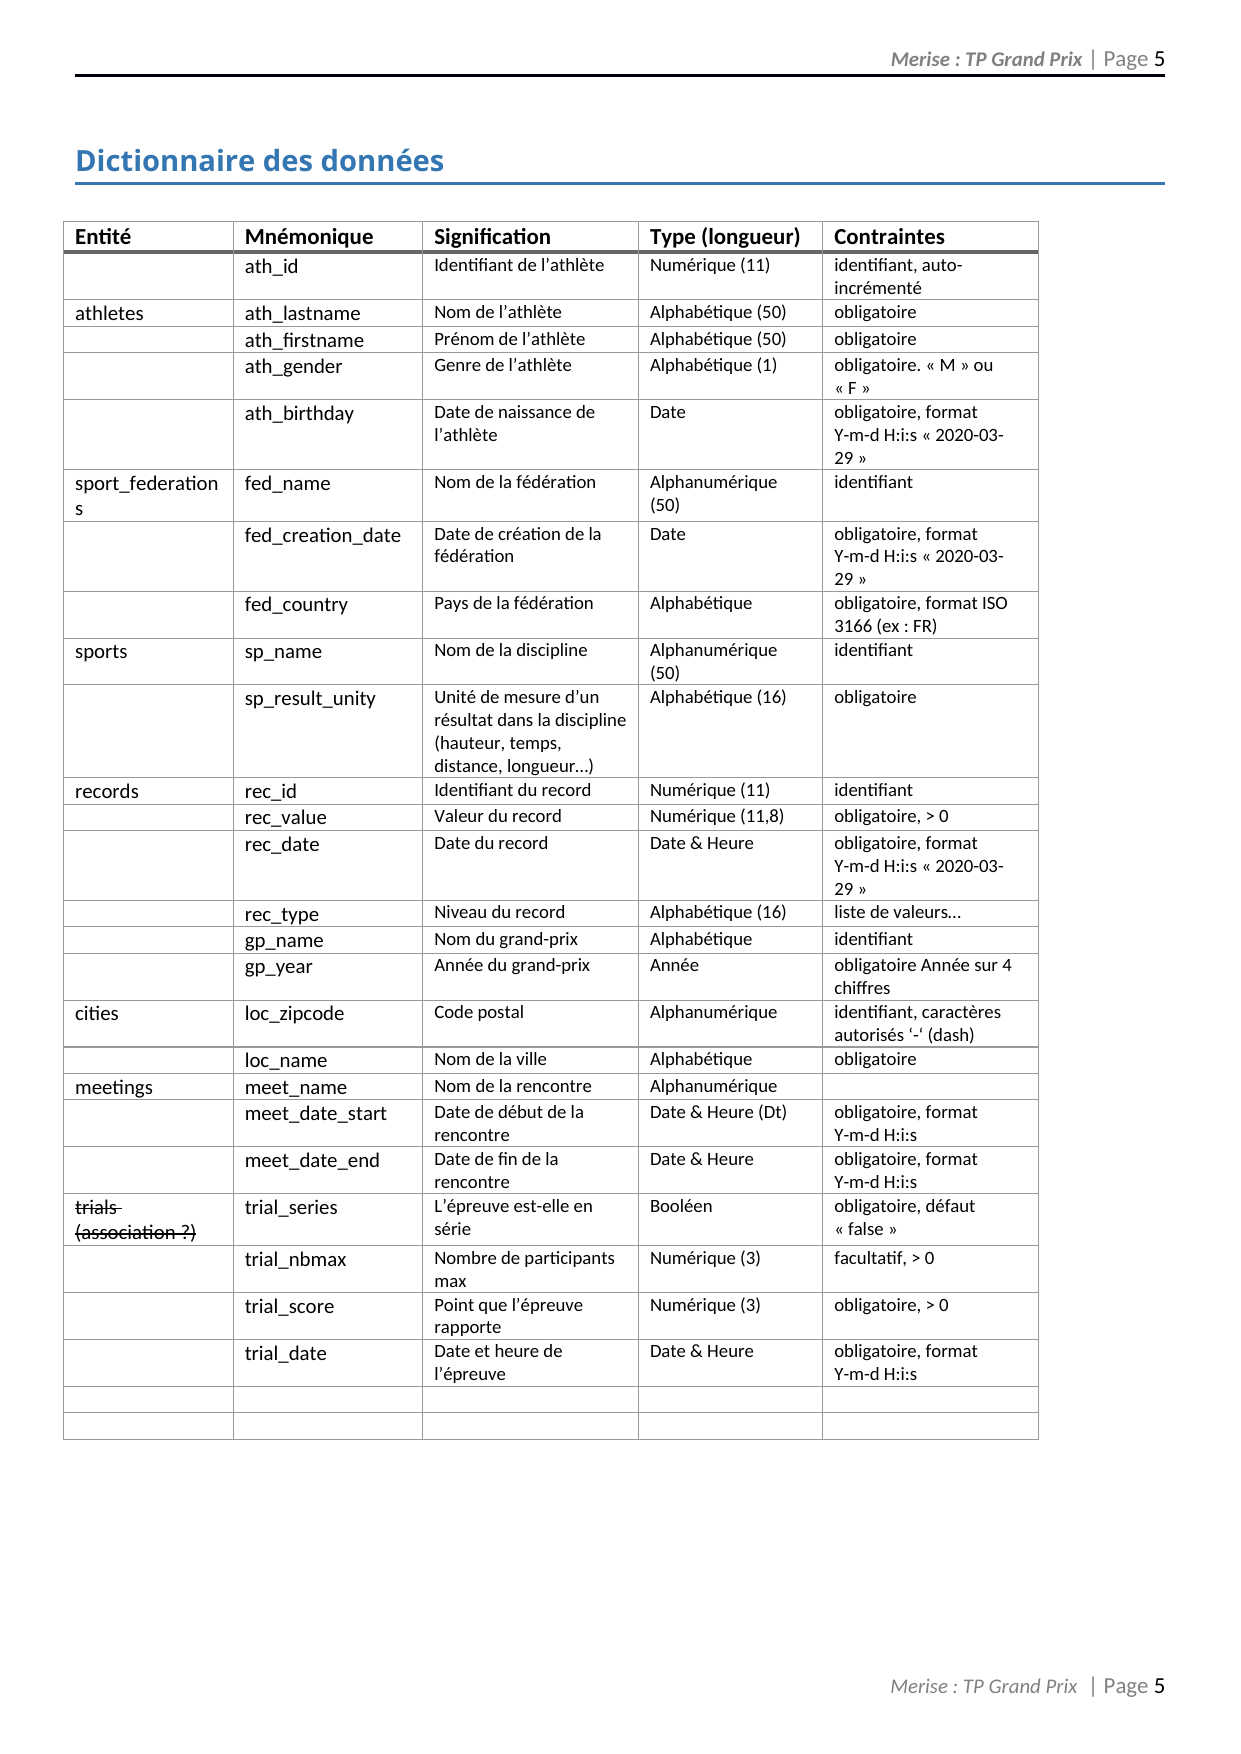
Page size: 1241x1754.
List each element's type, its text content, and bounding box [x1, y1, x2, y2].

table_cell trial_score [234, 1293, 422, 1339]
table_cell Alphabétique [639, 927, 822, 953]
table_cell Numérique (11) [639, 254, 822, 299]
table_cell [639, 1387, 822, 1412]
table_cell Nom de la discipline [423, 639, 638, 684]
table_cell Code postal [423, 1001, 638, 1046]
table_cell [64, 254, 233, 299]
table_cell [639, 1413, 822, 1438]
table_cell Alphanumérique [639, 1001, 822, 1046]
table_cell L’épreuve est-elle en série [423, 1194, 638, 1245]
table_cell Nom du grand-prix [423, 927, 638, 953]
table_cell Nom de l’athlète [423, 300, 638, 326]
table_cell Alphabétique (50) [639, 327, 822, 352]
table_cell meet_name [234, 1074, 422, 1099]
table_cell Date de naissance de l’athlète [423, 400, 638, 469]
table_cell ath_firstname [234, 327, 422, 352]
table_cell [64, 1387, 233, 1412]
table_cell Prénom de l’athlète [423, 327, 638, 352]
table_cell Date & Heure [639, 1340, 822, 1386]
table_cell obligatoire [823, 1048, 1038, 1073]
table_cell Alphanumérique (50) [639, 470, 822, 521]
table_cell obligatoire [823, 327, 1038, 352]
table_cell rec_id [234, 778, 422, 803]
table_cell [64, 927, 233, 953]
table_cell [64, 353, 233, 399]
table_cell liste de valeurs… [823, 901, 1038, 926]
table_cell gp_year [234, 954, 422, 999]
table_cell trial_date [234, 1340, 422, 1386]
table_cell ath_id [234, 254, 422, 299]
table_cell Date & Heure [639, 1147, 822, 1193]
table_cell sp_result_unity [234, 685, 422, 777]
table_cell ath_lastname [234, 300, 422, 326]
table_cell Date du record [423, 831, 638, 900]
table_cell Numérique (11,8) [639, 805, 822, 830]
table_cell ath_gender [234, 353, 422, 399]
table_cell obligatoire, format Y-m-d H:i:s « 2020-03-29 » [823, 522, 1038, 591]
table_cell rec_type [234, 901, 422, 926]
table_cell identifiant [823, 927, 1038, 953]
table_cell identifiant [823, 470, 1038, 521]
table_cell identifiant, auto-incrémenté [823, 254, 1038, 299]
table_cell Alphabétique [639, 592, 822, 637]
table_cell Unité de mesure d’un résultat dans la discipline (hauteur, temps, distance, longueur…) [423, 685, 638, 777]
table_cell ath_birthday [234, 400, 422, 469]
table_cell [64, 1340, 233, 1386]
table_header Mnémonique [234, 222, 422, 250]
table_cell obligatoire, format Y-m-d H:i:s [823, 1100, 1038, 1146]
table_header Type (longueur) [639, 222, 822, 250]
table_cell identifiant, caractères autorisés ‘-‘ (dash) [823, 1001, 1038, 1046]
table_cell obligatoire, format Y-m-d H:i:s [823, 1340, 1038, 1386]
table_cell Booléen [639, 1194, 822, 1245]
table_cell records [64, 778, 233, 803]
table_cell Numérique (3) [639, 1246, 822, 1292]
table_cell obligatoire, > 0 [823, 1293, 1038, 1339]
table_cell [64, 592, 233, 637]
table_cell Point que l’épreuve rapporte [423, 1293, 638, 1339]
table_cell [823, 1413, 1038, 1438]
table_cell obligatoire [823, 685, 1038, 777]
table_cell obligatoire, défaut « false » [823, 1194, 1038, 1245]
table_cell Identifiant du record [423, 778, 638, 803]
table_cell [64, 400, 233, 469]
table_cell meet_date_end [234, 1147, 422, 1193]
table_cell [423, 1413, 638, 1438]
table_header Signification [423, 222, 638, 250]
table_cell Niveau du record [423, 901, 638, 926]
table_cell fed_country [234, 592, 422, 637]
table_cell [64, 1100, 233, 1146]
table_cell facultatif, > 0 [823, 1246, 1038, 1292]
table_cell trial_nbmax [234, 1246, 422, 1292]
table_cell [64, 805, 233, 830]
table_cell [64, 831, 233, 900]
table_cell Nom de la fédération [423, 470, 638, 521]
table_cell fed_creation_date [234, 522, 422, 591]
table_header Entité [64, 222, 233, 250]
table_cell Valeur du record [423, 805, 638, 830]
table_cell [64, 1048, 233, 1073]
table_cell loc_name [234, 1048, 422, 1073]
table_cell rec_date [234, 831, 422, 900]
table_cell Genre de l’athlète [423, 353, 638, 399]
table_cell [64, 327, 233, 352]
table_cell obligatoire, format ISO 3166 (ex : FR) [823, 592, 1038, 637]
table_cell Nom de la ville [423, 1048, 638, 1073]
table_cell Année du grand-prix [423, 954, 638, 999]
table_cell sport_federations [64, 470, 233, 521]
table_cell Alphabétique (16) [639, 685, 822, 777]
table_cell obligatoire, format Y-m-d H:i:s [823, 1147, 1038, 1193]
table_cell identifiant [823, 778, 1038, 803]
table_cell Année [639, 954, 822, 999]
table_cell Alphanumérique [639, 1074, 822, 1099]
table_cell [234, 1413, 422, 1438]
table_cell Date & Heure (Dt) [639, 1100, 822, 1146]
table_cell Identifiant de l’athlète [423, 254, 638, 299]
table_cell cities [64, 1001, 233, 1046]
table_cell obligatoire Année sur 4 chiffres [823, 954, 1038, 999]
table_cell trials (association ?) [64, 1194, 233, 1245]
table_cell Alphabétique (16) [639, 901, 822, 926]
table_cell Date de fin de la rencontre [423, 1147, 638, 1193]
table_cell meet_date_start [234, 1100, 422, 1146]
table_cell Date et heure de l’épreuve [423, 1340, 638, 1386]
table_cell obligatoire, > 0 [823, 805, 1038, 830]
table_cell Pays de la fédération [423, 592, 638, 637]
table_cell Date [639, 522, 822, 591]
table_cell gp_name [234, 927, 422, 953]
table_cell Alphabétique [639, 1048, 822, 1073]
table_cell [64, 685, 233, 777]
table_cell Date & Heure [639, 831, 822, 900]
table_cell Date de début de la rencontre [423, 1100, 638, 1146]
table_cell obligatoire, format Y-m-d H:i:s « 2020-03-29 » [823, 400, 1038, 469]
table_cell Nom de la rencontre [423, 1074, 638, 1099]
table_cell [234, 1387, 422, 1412]
table_header Contraintes [823, 222, 1038, 250]
table_cell identifiant [823, 639, 1038, 684]
table_cell loc_zipcode [234, 1001, 422, 1046]
table_cell [64, 954, 233, 999]
table_cell [64, 522, 233, 591]
table_cell obligatoire. « M » ou « F » [823, 353, 1038, 399]
table_cell sp_name [234, 639, 422, 684]
table_cell fed_name [234, 470, 422, 521]
subtitle Dictionnaire des données [75, 140, 1165, 182]
table_cell [823, 1387, 1038, 1412]
table_cell Nombre de participants max [423, 1246, 638, 1292]
table_cell Date [639, 400, 822, 469]
table_cell Alphanumérique (50) [639, 639, 822, 684]
table_cell [64, 901, 233, 926]
table_cell Numérique (11) [639, 778, 822, 803]
table_cell athletes [64, 300, 233, 326]
table_cell [64, 1293, 233, 1339]
table_cell meetings [64, 1074, 233, 1099]
table_cell Date de création de la fédération [423, 522, 638, 591]
table_cell Alphabétique (1) [639, 353, 822, 399]
table_cell [823, 1074, 1038, 1099]
table_cell rec_value [234, 805, 422, 830]
table_cell Numérique (3) [639, 1293, 822, 1339]
table_cell Alphabétique (50) [639, 300, 822, 326]
table_cell obligatoire, format Y-m-d H:i:s « 2020-03-29 » [823, 831, 1038, 900]
table_cell [423, 1387, 638, 1412]
table_cell obligatoire [823, 300, 1038, 326]
table_cell [64, 1246, 233, 1292]
table_cell [64, 1147, 233, 1193]
table_cell sports [64, 639, 233, 684]
table_cell [64, 1413, 233, 1438]
table_cell trial_series [234, 1194, 422, 1245]
